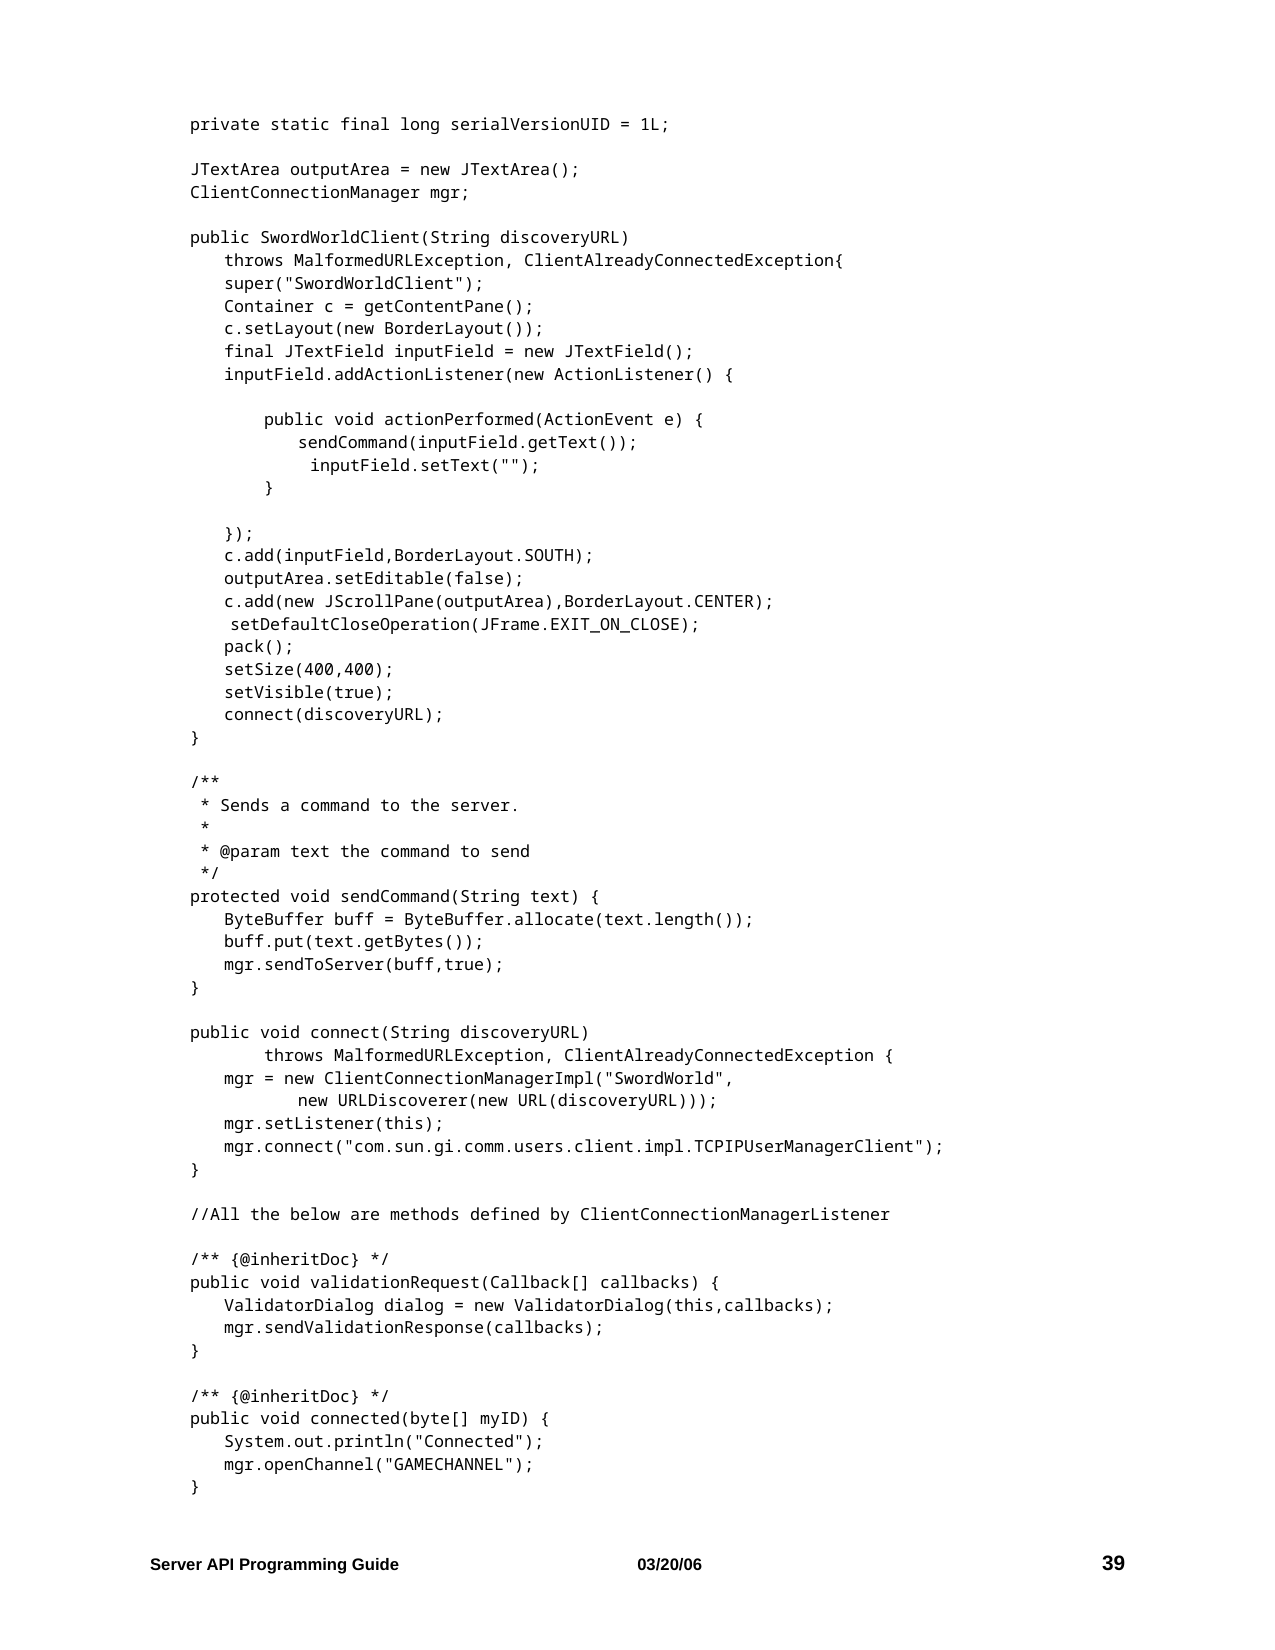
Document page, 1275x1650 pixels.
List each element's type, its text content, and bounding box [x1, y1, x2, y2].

text Container c = getContentPane(); [150, 294, 1125, 317]
text super("SwordWorldClient"); [150, 271, 1125, 294]
text mgr.sendValidationResponse(callbacks); [150, 1316, 1125, 1339]
text System.out.println("Connected"); [150, 1429, 1125, 1452]
text */ [150, 862, 1125, 884]
text mgr.setListener(this); [150, 1112, 1125, 1134]
text inputField.setText(""); [150, 453, 1125, 476]
text * @param text the command to send [150, 839, 1125, 862]
text * Sends a command to the server. [150, 794, 1125, 816]
text c.setLayout(new BorderLayout()); [150, 317, 1125, 339]
text pack(); [150, 635, 1125, 657]
text sendCommand(inputField.getText()); [150, 430, 1125, 453]
text } [150, 1475, 1125, 1498]
text /** {@inheritDoc} */ [150, 1248, 1125, 1271]
text c.add(inputField,BorderLayout.SOUTH); [150, 544, 1125, 567]
text setDefaultCloseOperation(JFrame.EXIT_ON_CLOSE); [150, 612, 1125, 635]
text public void connect(String discoveryURL) [150, 1021, 1125, 1043]
text setSize(400,400); [150, 657, 1125, 680]
text ClientConnectionManager mgr; [150, 181, 1125, 203]
text public void actionPerformed(ActionEvent e) { [150, 408, 1125, 430]
text /** [150, 771, 1125, 794]
text } [150, 1339, 1125, 1361]
text ValidatorDialog dialog = new ValidatorDialog(this,callbacks); [150, 1293, 1125, 1316]
text } [150, 1157, 1125, 1180]
text throws MalformedURLException, ClientAlreadyConnectedException{ [150, 249, 1125, 271]
text } [150, 476, 1125, 498]
text } [150, 975, 1125, 998]
text setVisible(true); [150, 680, 1125, 703]
text connect(discoveryURL); [150, 703, 1125, 726]
text //All the below are methods defined by ClientConnectionManagerListener [150, 1202, 1125, 1225]
text mgr.openChannel("GAMECHANNEL"); [150, 1452, 1125, 1475]
text mgr.sendToServer(buff,true); [150, 953, 1125, 975]
text buff.put(text.getBytes()); [150, 930, 1125, 953]
text public void connected(byte[] myID) { [150, 1407, 1125, 1429]
text outputArea.setEditable(false); [150, 567, 1125, 589]
text final JTextField inputField = new JTextField(); [150, 339, 1125, 362]
text JTextArea outputArea = new JTextArea(); [150, 158, 1125, 181]
text /** {@inheritDoc} */ [150, 1384, 1125, 1407]
text public void validationRequest(Callback[] callbacks) { [150, 1271, 1125, 1293]
text c.add(new JScrollPane(outputArea),BorderLayout.CENTER); [150, 589, 1125, 612]
text inputField.addActionListener(new ActionListener() { [150, 362, 1125, 385]
text mgr = new ClientConnectionManagerImpl("SwordWorld", [150, 1066, 1125, 1089]
text private static final long serialVersionUID = 1L; [150, 112, 1125, 135]
text ByteBuffer buff = ByteBuffer.allocate(text.length()); [150, 907, 1125, 930]
text throws MalformedURLException, ClientAlreadyConnectedException { [150, 1043, 1125, 1066]
text new URLDiscoverer(new URL(discoveryURL))); [150, 1089, 1125, 1112]
text protected void sendCommand(String text) { [150, 884, 1125, 907]
text mgr.connect("com.sun.gi.comm.users.client.impl.TCPIPUserManagerClient"); [150, 1134, 1125, 1157]
text public SwordWorldClient(String discoveryURL) [150, 226, 1125, 249]
text * [150, 816, 1125, 839]
text } [150, 726, 1125, 748]
text }); [150, 521, 1125, 544]
